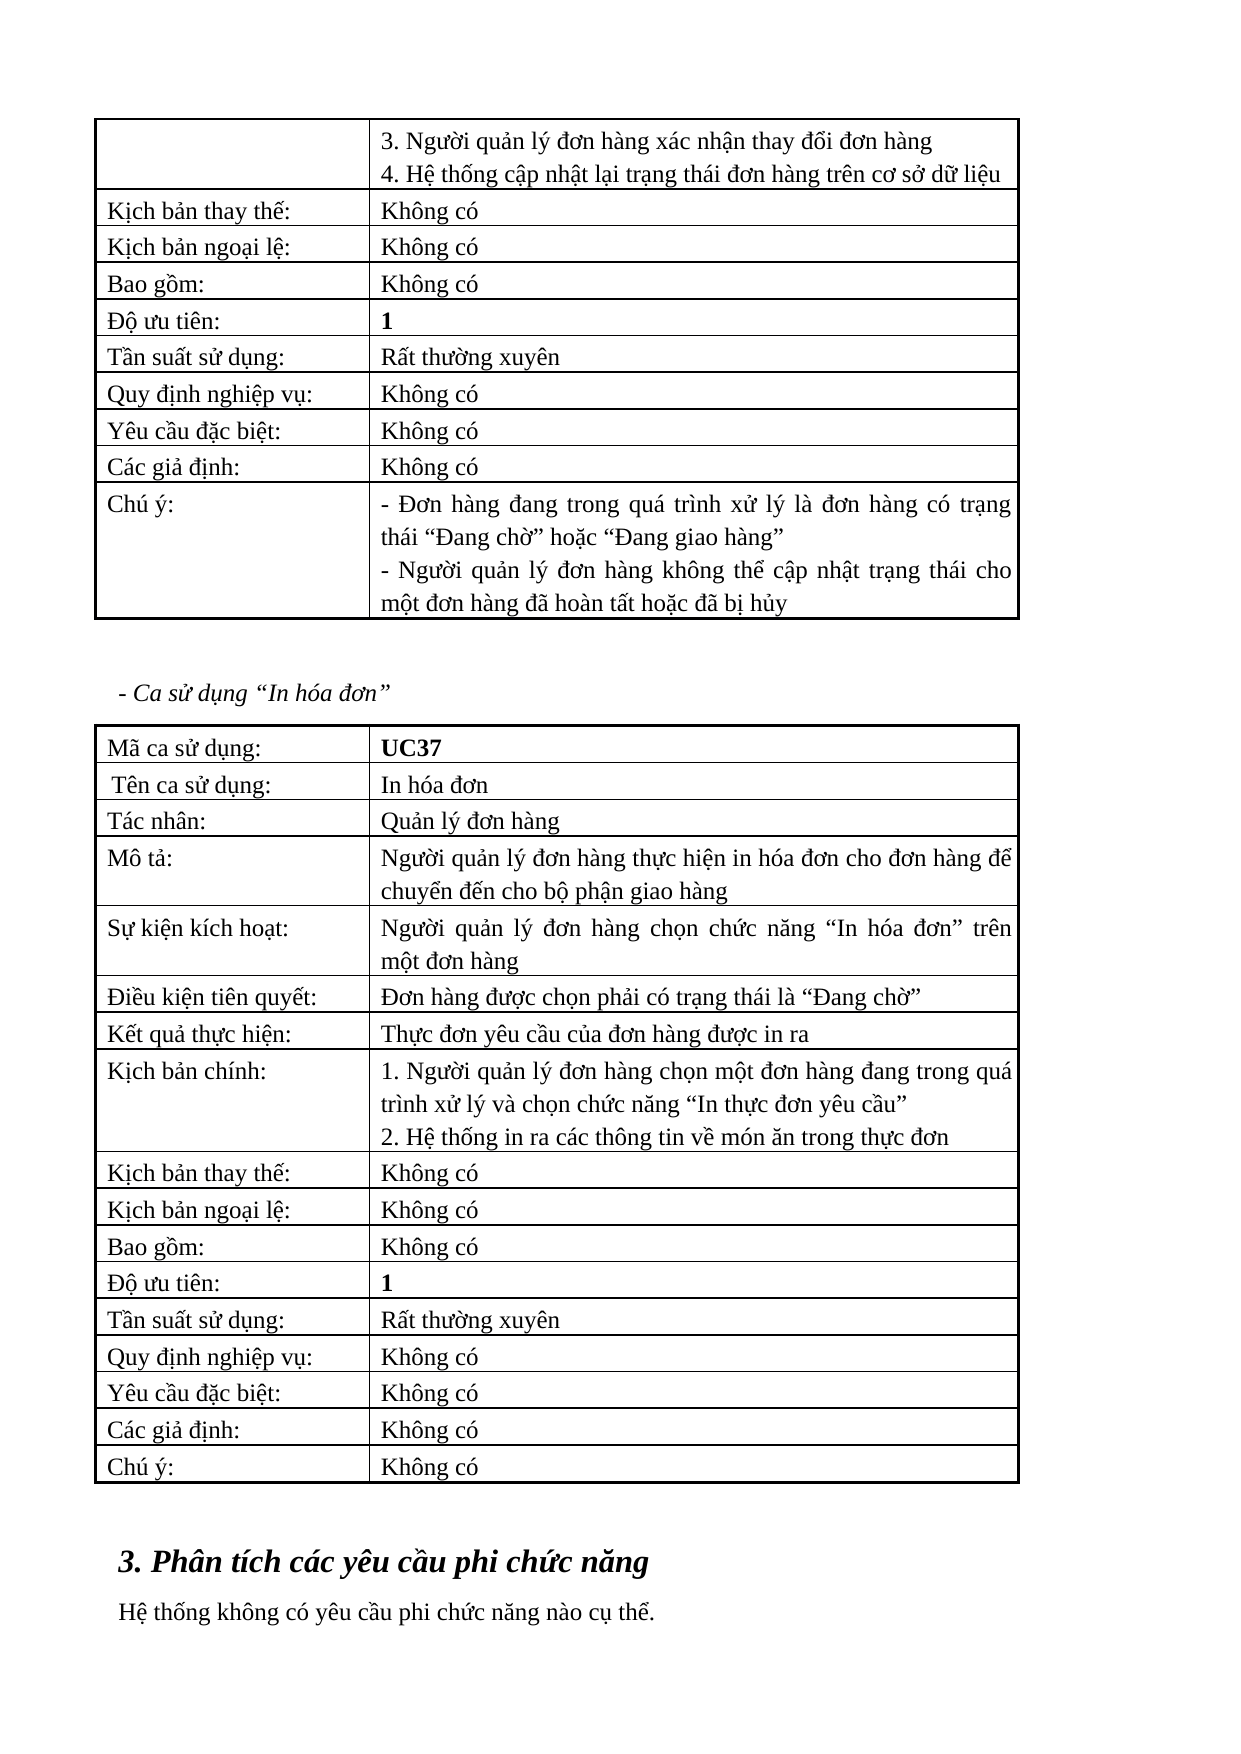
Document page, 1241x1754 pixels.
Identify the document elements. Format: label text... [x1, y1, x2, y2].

table_cell Kịch bản ngoại lệ: [97, 226, 369, 261]
table_cell Tần suất sử dụng: [97, 1299, 369, 1334]
table_cell Các giả định: [97, 446, 369, 481]
table_cell Không có [370, 1152, 1017, 1187]
table_cell Mô tả: [97, 837, 369, 905]
table_cell Không có [370, 1446, 1017, 1481]
table_cell Bao gồm: [97, 1226, 369, 1261]
table_cell 3. Người quản lý đơn hàng xác nhận thay đổi đơn hàng 4. Hệ thống cập nhật lại trạng thái đơn hàng trên cơ sở dữ liệu [370, 120, 1017, 188]
table_header UC37 [370, 727, 1017, 762]
table_cell Tần suất sử dụng: [97, 336, 369, 371]
table_cell Người quản lý đơn hàng chọn chức năng “In hóa đơn” trên một đơn hàng [370, 906, 1017, 974]
table_cell Đơn hàng được chọn phải có trạng thái là “Đang chờ” [370, 976, 1017, 1011]
table_cell Chú ý: [97, 1446, 369, 1481]
table_cell Quy định nghiệp vụ: [97, 1336, 369, 1371]
table_cell Kết quả thực hiện: [97, 1013, 369, 1048]
table_cell Tên ca sử dụng: [97, 763, 369, 798]
subtitle 3. Phân tích các yêu cầu phi chức năng [118, 1542, 1122, 1579]
table_cell Các giả định: [97, 1409, 369, 1444]
table_cell Yêu cầu đặc biệt: [97, 410, 369, 444]
table_cell - Đơn hàng đang trong quá trình xử lý là đơn hàng có trạng thái “Đang chờ” hoặc “Đang giao hàng” - Người quản lý đơn hàng không thể cập nhật trạng thái cho một đơn hàng đã hoàn tất hoặc đã bị hủy [370, 483, 1017, 617]
table_cell Không có [370, 226, 1017, 261]
table_cell Quản lý đơn hàng [370, 800, 1017, 835]
table_cell Không có [370, 373, 1017, 408]
table_cell Người quản lý đơn hàng thực hiện in hóa đơn cho đơn hàng để chuyển đến cho bộ phận giao hàng [370, 837, 1017, 905]
table_cell Sự kiện kích hoạt: [97, 906, 369, 974]
table_cell 1 [370, 1262, 1017, 1297]
table_cell Kịch bản chính: [97, 1050, 369, 1151]
table_cell Rất thường xuyên [370, 1299, 1017, 1334]
table_cell Quy định nghiệp vụ: [97, 373, 369, 408]
table_cell Không có [370, 410, 1017, 444]
table_cell Không có [370, 1226, 1017, 1261]
table_cell Không có [370, 1409, 1017, 1444]
table_cell Kịch bản thay thế: [97, 190, 369, 224]
subtitle - Ca sử dụng “In hóa đơn” [118, 678, 1122, 707]
table_cell [97, 120, 369, 188]
table_cell Điều kiện tiên quyết: [97, 976, 369, 1011]
table_cell Kịch bản ngoại lệ: [97, 1189, 369, 1224]
table_cell In hóa đơn [370, 763, 1017, 798]
table_cell Kịch bản thay thế: [97, 1152, 369, 1187]
table_header Mã ca sử dụng: [97, 727, 369, 762]
table_cell Độ ưu tiên: [97, 1262, 369, 1297]
table_cell Không có [370, 1336, 1017, 1371]
text Hệ thống không có yêu cầu phi chức năng nào cụ thể. [118, 1597, 1122, 1626]
table_cell Bao gồm: [97, 263, 369, 298]
table_cell Rất thường xuyên [370, 336, 1017, 371]
table_cell Yêu cầu đặc biệt: [97, 1372, 369, 1407]
table_cell Độ ưu tiên: [97, 300, 369, 334]
table_cell 1. Người quản lý đơn hàng chọn một đơn hàng đang trong quá trình xử lý và chọn chức năng “In thực đơn yêu cầu” 2. Hệ thống in ra các thông tin về món ăn trong thực đơn [370, 1050, 1017, 1151]
table_cell 1 [370, 300, 1017, 334]
table_cell Tác nhân: [97, 800, 369, 835]
table_cell Chú ý: [97, 483, 369, 617]
table_cell Không có [370, 190, 1017, 224]
table_cell Không có [370, 1372, 1017, 1407]
table_cell Không có [370, 446, 1017, 481]
table_cell Không có [370, 263, 1017, 298]
table_cell Thực đơn yêu cầu của đơn hàng được in ra [370, 1013, 1017, 1048]
table_cell Không có [370, 1189, 1017, 1224]
